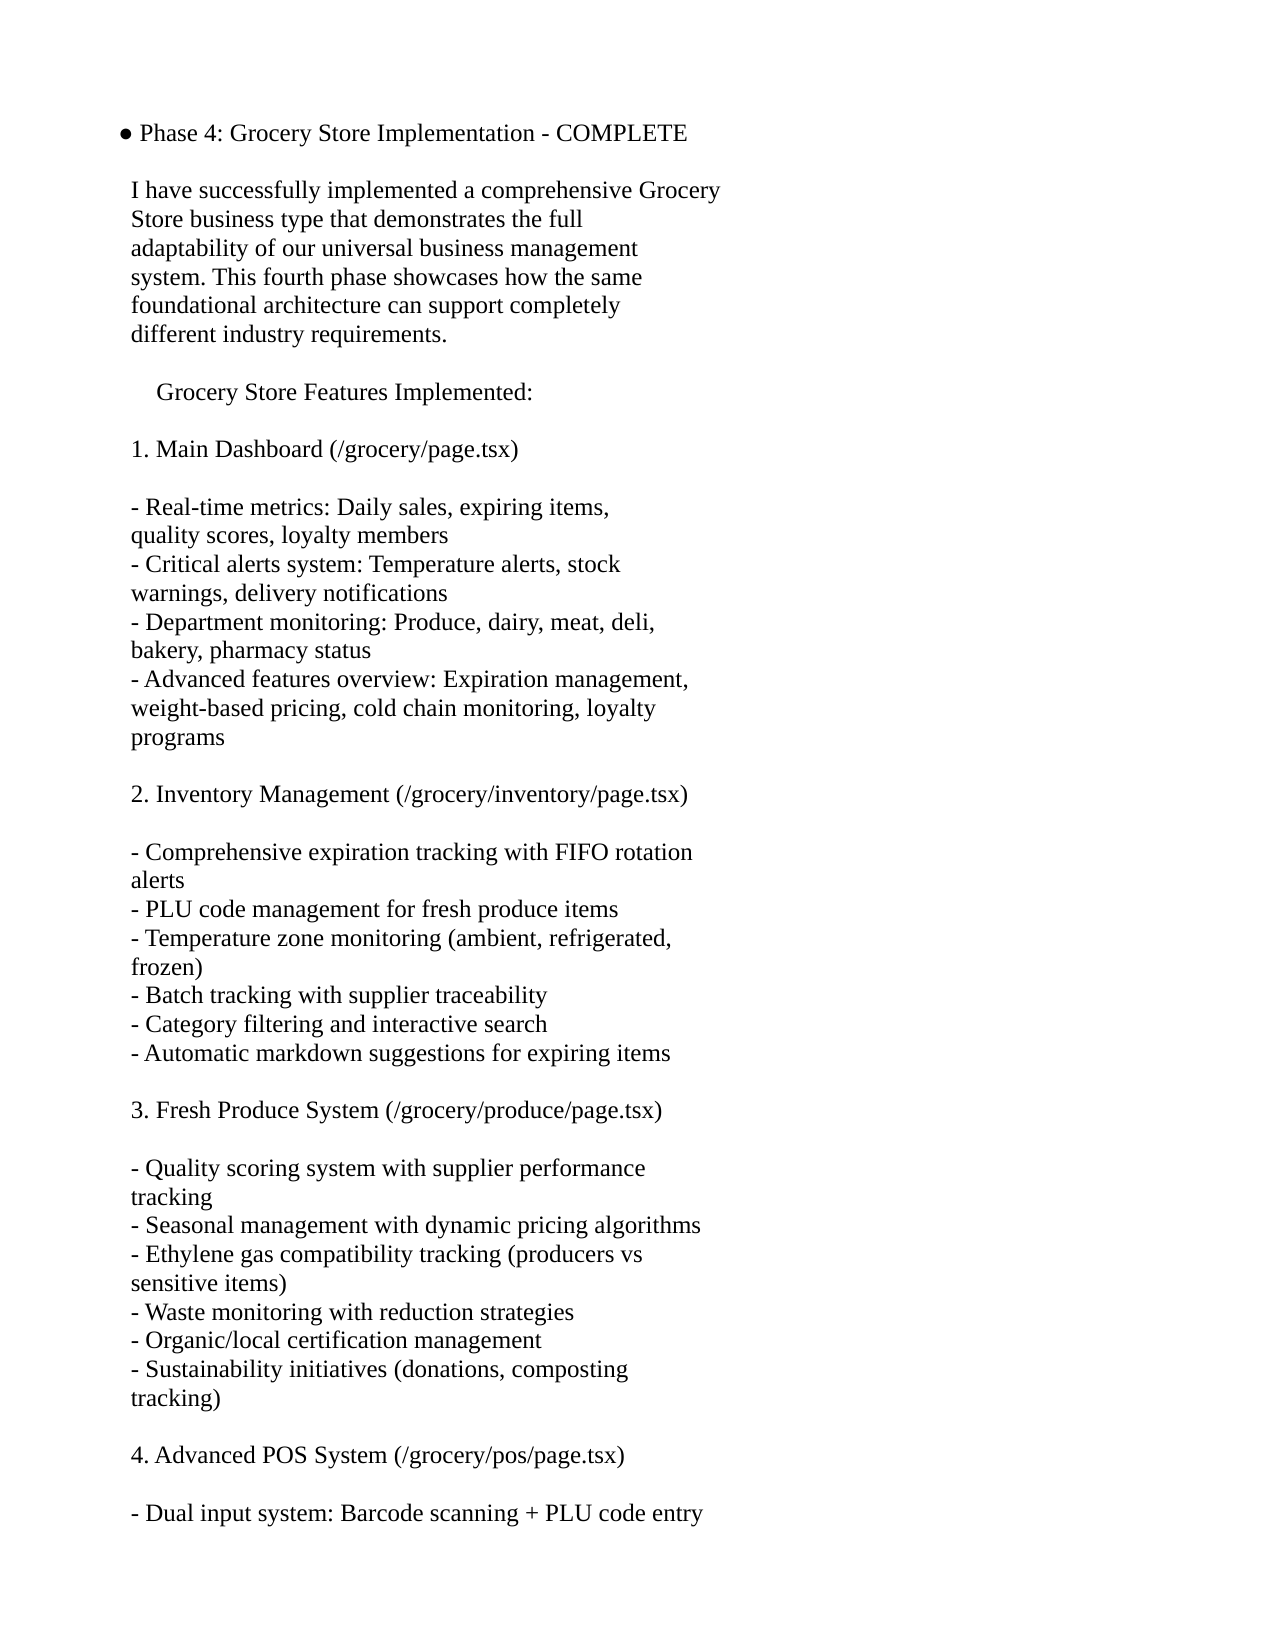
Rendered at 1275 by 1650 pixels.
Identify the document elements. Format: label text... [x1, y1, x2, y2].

text adaptability of our universal business management [118, 233, 1157, 262]
text 3. Fresh Produce System (/grocery/produce/page.tsx) [118, 1096, 1157, 1124]
text I have successfully implemented a comprehensive Grocery [118, 176, 1157, 204]
text 🛒 Grocery Store Features Implemented: [118, 377, 1157, 406]
text - Dual input system: Barcode scanning + PLU code entry [118, 1498, 1157, 1527]
text 4. Advanced POS System (/grocery/pos/page.tsx) [118, 1441, 1157, 1469]
text programs [118, 722, 1157, 751]
text sensitive items) [118, 1268, 1157, 1297]
text - PLU code management for fresh produce items [118, 894, 1157, 923]
text foundational architecture can support completely [118, 291, 1157, 319]
text - Comprehensive expiration tracking with FIFO rotation [118, 837, 1157, 866]
text weight-based pricing, cold chain monitoring, loyalty [118, 693, 1157, 722]
text - Batch tracking with supplier traceability [118, 981, 1157, 1009]
text - Waste monitoring with reduction strategies [118, 1297, 1157, 1326]
text 2. Inventory Management (/grocery/inventory/page.tsx) [118, 779, 1157, 808]
text alerts [118, 866, 1157, 894]
text - Ethylene gas compatibility tracking (producers vs [118, 1239, 1157, 1268]
text - Department monitoring: Produce, dairy, meat, deli, [118, 607, 1157, 636]
text - Temperature zone monitoring (ambient, refrigerated, [118, 923, 1157, 952]
text - Quality scoring system with supplier performance [118, 1153, 1157, 1182]
text different industry requirements. [118, 319, 1157, 348]
text warnings, delivery notifications [118, 578, 1157, 607]
text - Sustainability initiatives (donations, composting [118, 1354, 1157, 1383]
text - Real-time metrics: Daily sales, expiring items, [118, 492, 1157, 521]
text - Organic/local certification management [118, 1326, 1157, 1354]
text system. This fourth phase showcases how the same [118, 262, 1157, 291]
text - Seasonal management with dynamic pricing algorithms [118, 1211, 1157, 1239]
text bakery, pharmacy status [118, 636, 1157, 664]
text 1. Main Dashboard (/grocery/page.tsx) [118, 434, 1157, 463]
text - Advanced features overview: Expiration management, [118, 664, 1157, 693]
text tracking [118, 1182, 1157, 1211]
text frozen) [118, 952, 1157, 981]
text tracking) [118, 1383, 1157, 1412]
text ● Phase 4: Grocery Store Implementation - COMPLETE ✅ [118, 118, 1157, 147]
text Store business type that demonstrates the full [118, 204, 1157, 233]
text - Critical alerts system: Temperature alerts, stock [118, 549, 1157, 578]
text quality scores, loyalty members [118, 521, 1157, 549]
text - Automatic markdown suggestions for expiring items [118, 1038, 1157, 1067]
text - Category filtering and interactive search [118, 1009, 1157, 1038]
